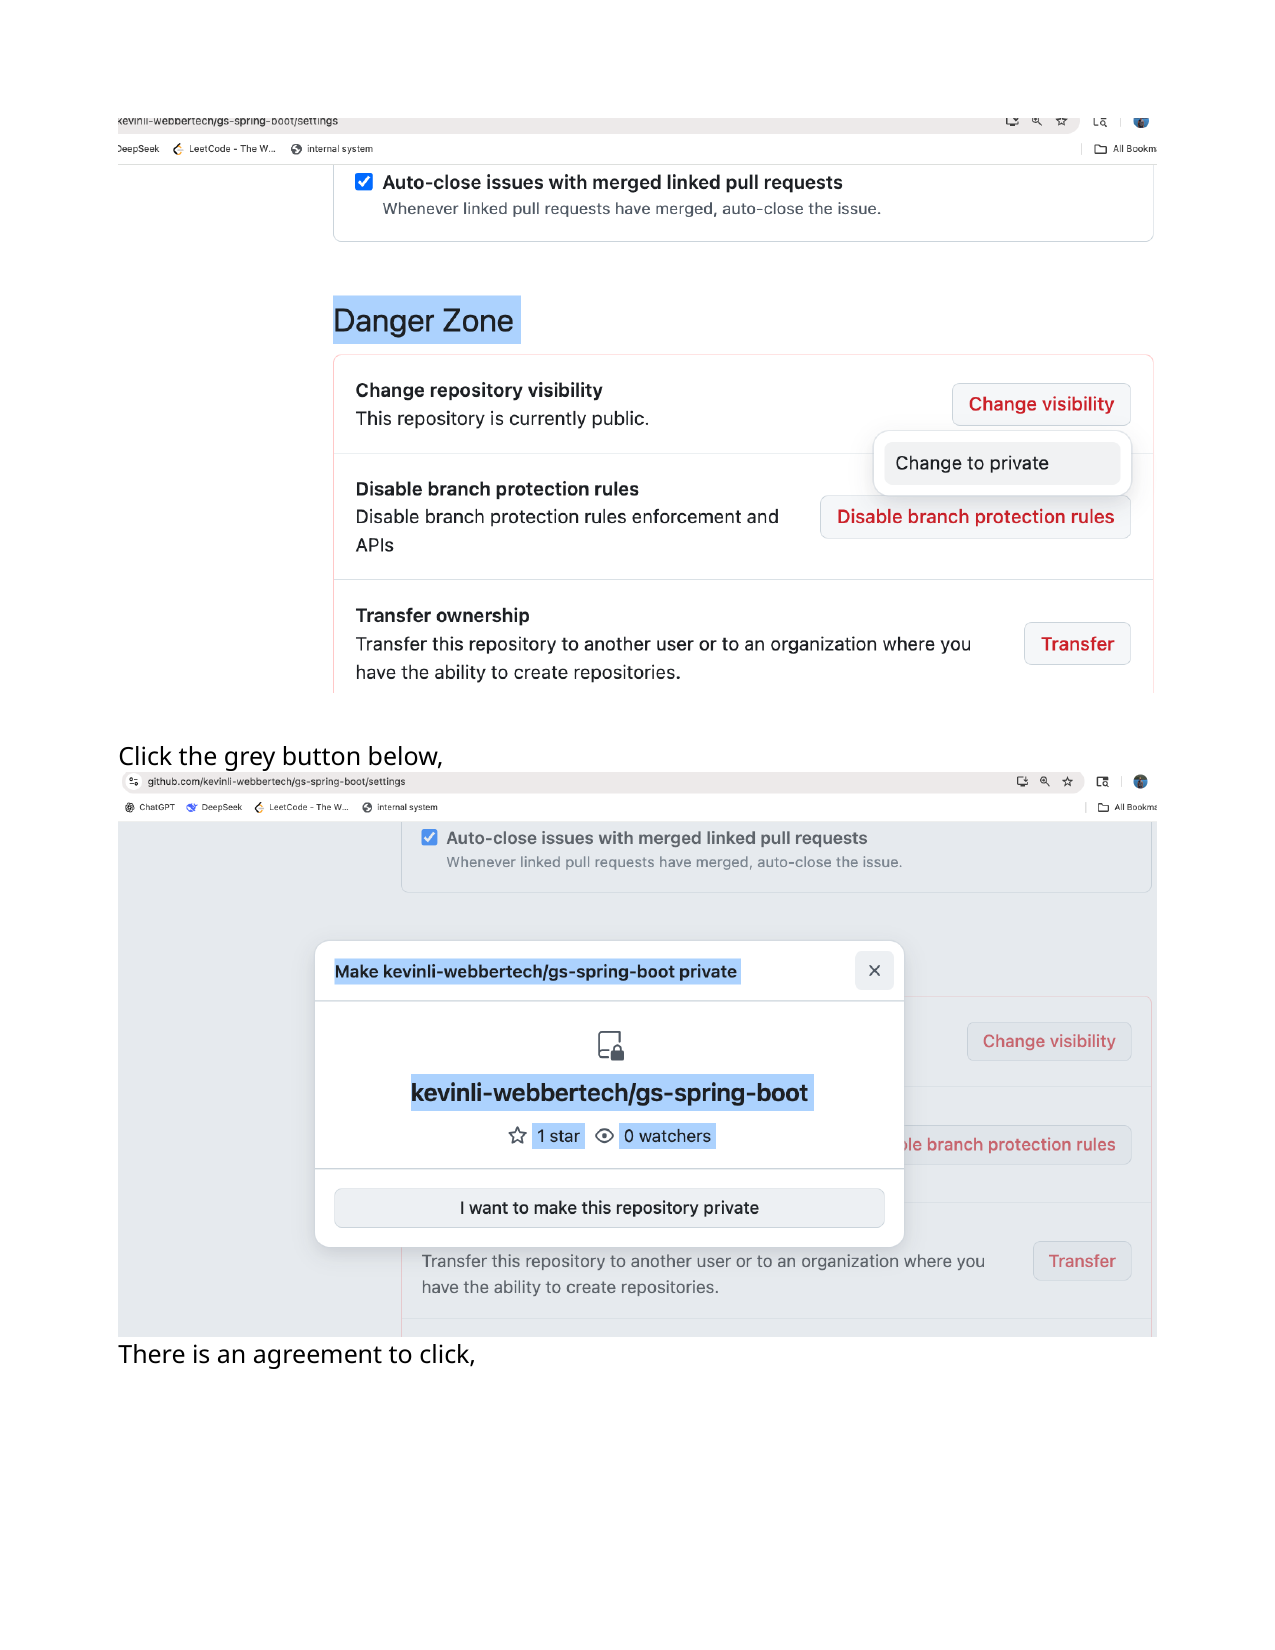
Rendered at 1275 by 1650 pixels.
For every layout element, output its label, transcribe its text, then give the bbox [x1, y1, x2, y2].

picture [118, 772, 1157, 1337]
picture [118, 118, 1157, 693]
text There is an agreement to click, [118, 1337, 1157, 1370]
text Click the grey button below, [118, 738, 1157, 772]
